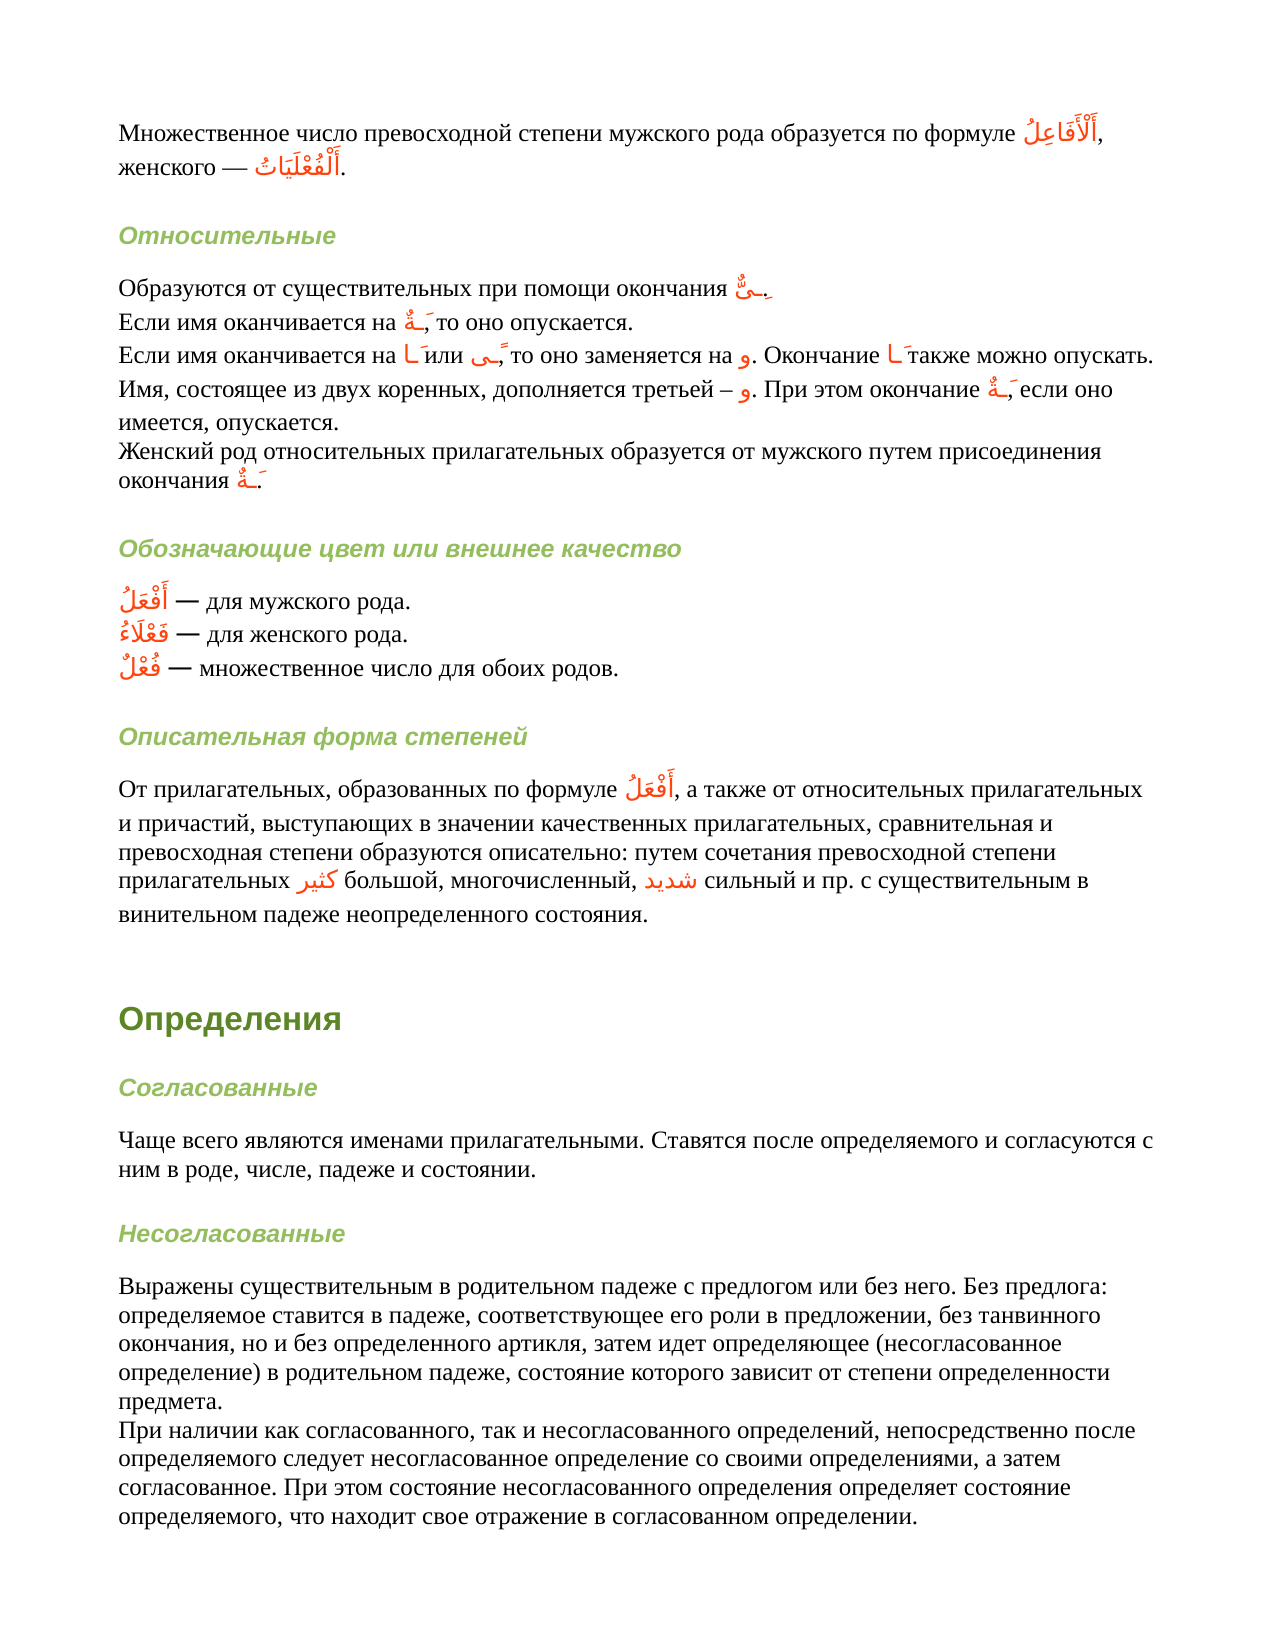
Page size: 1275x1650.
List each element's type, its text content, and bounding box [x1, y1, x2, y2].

subtitle Обозначающие цвет или внешнее качество [118, 534, 1157, 562]
text أَفْعَلُ — для мужского рода. [118, 586, 1157, 619]
text فُعْلٌ — множественное число для обоих родов. [118, 653, 1157, 687]
subtitle Согласованные [118, 1073, 1157, 1102]
subtitle Относительные [118, 221, 1157, 249]
text Имя, состоящее из двух коренных, дополняется третьей – و. При этом окончание ـَةٌ, если оно имеется, опускается. [118, 374, 1157, 436]
text Выражены существительным в родительном падеже с предлогом или без него. Без предлога: определяемое ставится в падеже, соответствующее его роли в предложении, без танвинного окончания, но и без определенного артикля, затем идет определяющее (несогласованное определение) в родительном падеже, состояние которого зависит от степени определенности предмета. [118, 1271, 1157, 1415]
text Чаще всего являются именами прилагательными. Ставятся после определяемого и согласуются с ним в роде, числе, падеже и состоянии. [118, 1126, 1157, 1183]
subtitle Определения [118, 999, 1157, 1038]
text Если имя оканчивается на ـَا или ـًى, то оно заменяется на و. Окончание ـَا также можно опускать. [118, 340, 1157, 374]
subtitle Описательная форма степеней [118, 722, 1157, 751]
text Если имя оканчивается на ـَةٌ, то оно опускается. [118, 307, 1157, 340]
text Женский род относительных прилагательных образуется от мужского путем присоединения окончания ـَةٌ. [118, 436, 1157, 498]
text При наличии как согласованного, так и несогласованного определений, непосредственно после определяемого следует несогласованное определение со своими определениями, а затем согласованное. При этом состояние несогласованного определения определяет состояние определяемого, что находит свое отражение в согласованном определении. [118, 1415, 1157, 1530]
subtitle Несогласованные [118, 1218, 1157, 1247]
text Образуются от существительных при помощи окончания ـِىٌّ. [118, 273, 1157, 307]
text От прилагательных, образованных по формуле أَفْعَلُ, а также от относительных прилагательных и причастий, выступающих в значении качественных прилагательных, сравнительная и превосходная степени образуются описательно: путем сочетания превосходной степени прилагательных كثير большой, многочисленный, شديد сильный и пр. с существительным в винительном падеже неопределенного состояния. [118, 774, 1157, 928]
text Множественное число превосходной степени мужского рода образуется по формуле أَلْأَفَاعِلُ, женского — أَلْفُعْلَيَاتُ. [118, 118, 1157, 185]
text فَعْلَاءُ — для женского рода. [118, 619, 1157, 653]
